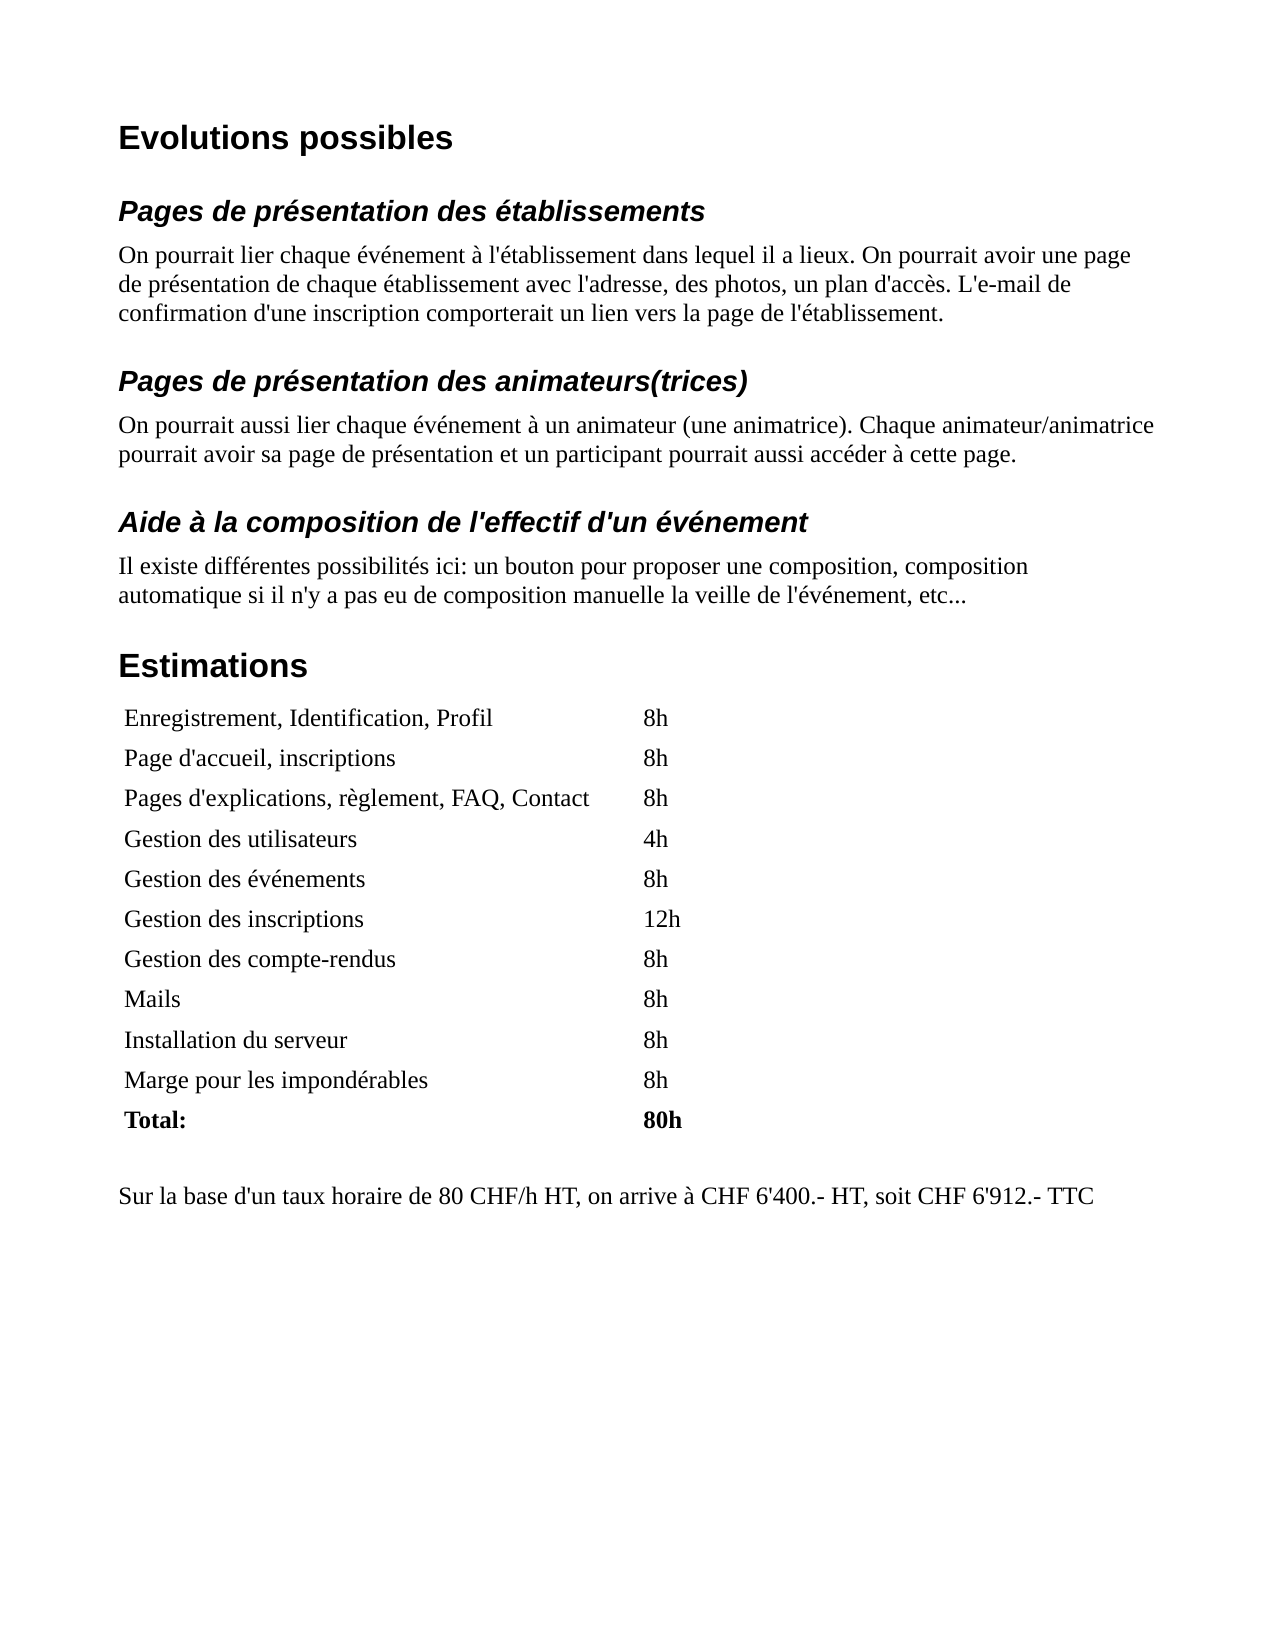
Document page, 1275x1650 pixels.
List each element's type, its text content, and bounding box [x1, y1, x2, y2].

table_cell Gestion des compte-rendus [118, 939, 637, 979]
table_cell 4h [638, 818, 1157, 858]
table_cell Mails [118, 979, 637, 1019]
table_cell 8h [638, 939, 1157, 979]
table_cell 8h [638, 1059, 1157, 1099]
table_header Enregistrement, Identification, Profil [118, 697, 637, 737]
subtitle Pages de présentation des établissements [118, 194, 1157, 228]
subtitle Evolutions possibles [118, 118, 1157, 157]
subtitle Pages de présentation des animateurs(trices) [118, 364, 1157, 398]
table_cell 8h [638, 738, 1157, 778]
text On pourrait aussi lier chaque événement à un animateur (une animatrice). Chaque animateur/animatrice pourrait avoir sa page de présentation et un participant pourrait aussi accéder à cette page. [118, 410, 1157, 468]
table_cell 8h [638, 858, 1157, 898]
table_cell 8h [638, 979, 1157, 1019]
text On pourrait lier chaque événement à l'établissement dans lequel il a lieux. On pourrait avoir une page de présentation de chaque établissement avec l'adresse, des photos, un plan d'accès. L'e-mail de confirmation d'une inscription comporterait un lien vers la page de l'établissement. [118, 240, 1157, 327]
table_cell Gestion des événements [118, 858, 637, 898]
table_cell Installation du serveur [118, 1019, 637, 1059]
table_cell 8h [638, 778, 1157, 818]
subtitle Aide à la composition de l'effectif d'un événement [118, 505, 1157, 539]
text Il existe différentes possibilités ici: un bouton pour proposer une composition, composition automatique si il n'y a pas eu de composition manuelle la veille de l'événement, etc... [118, 551, 1157, 609]
table_cell 12h [638, 898, 1157, 938]
table_cell Marge pour les impondérables [118, 1059, 637, 1099]
table_cell 80h [638, 1099, 1157, 1139]
table_cell Gestion des utilisateurs [118, 818, 637, 858]
table_cell 8h [638, 1019, 1157, 1059]
text Sur la base d'un taux horaire de 80 CHF/h HT, on arrive à CHF 6'400.- HT, soit CHF 6'912.- TTC [118, 1181, 1157, 1209]
table_cell Total: [118, 1099, 637, 1139]
table_cell Pages d'explications, règlement, FAQ, Contact [118, 778, 637, 818]
table_cell Page d'accueil, inscriptions [118, 738, 637, 778]
subtitle Estimations [118, 646, 1157, 685]
table_cell Gestion des inscriptions [118, 898, 637, 938]
table_header 8h [638, 697, 1157, 737]
